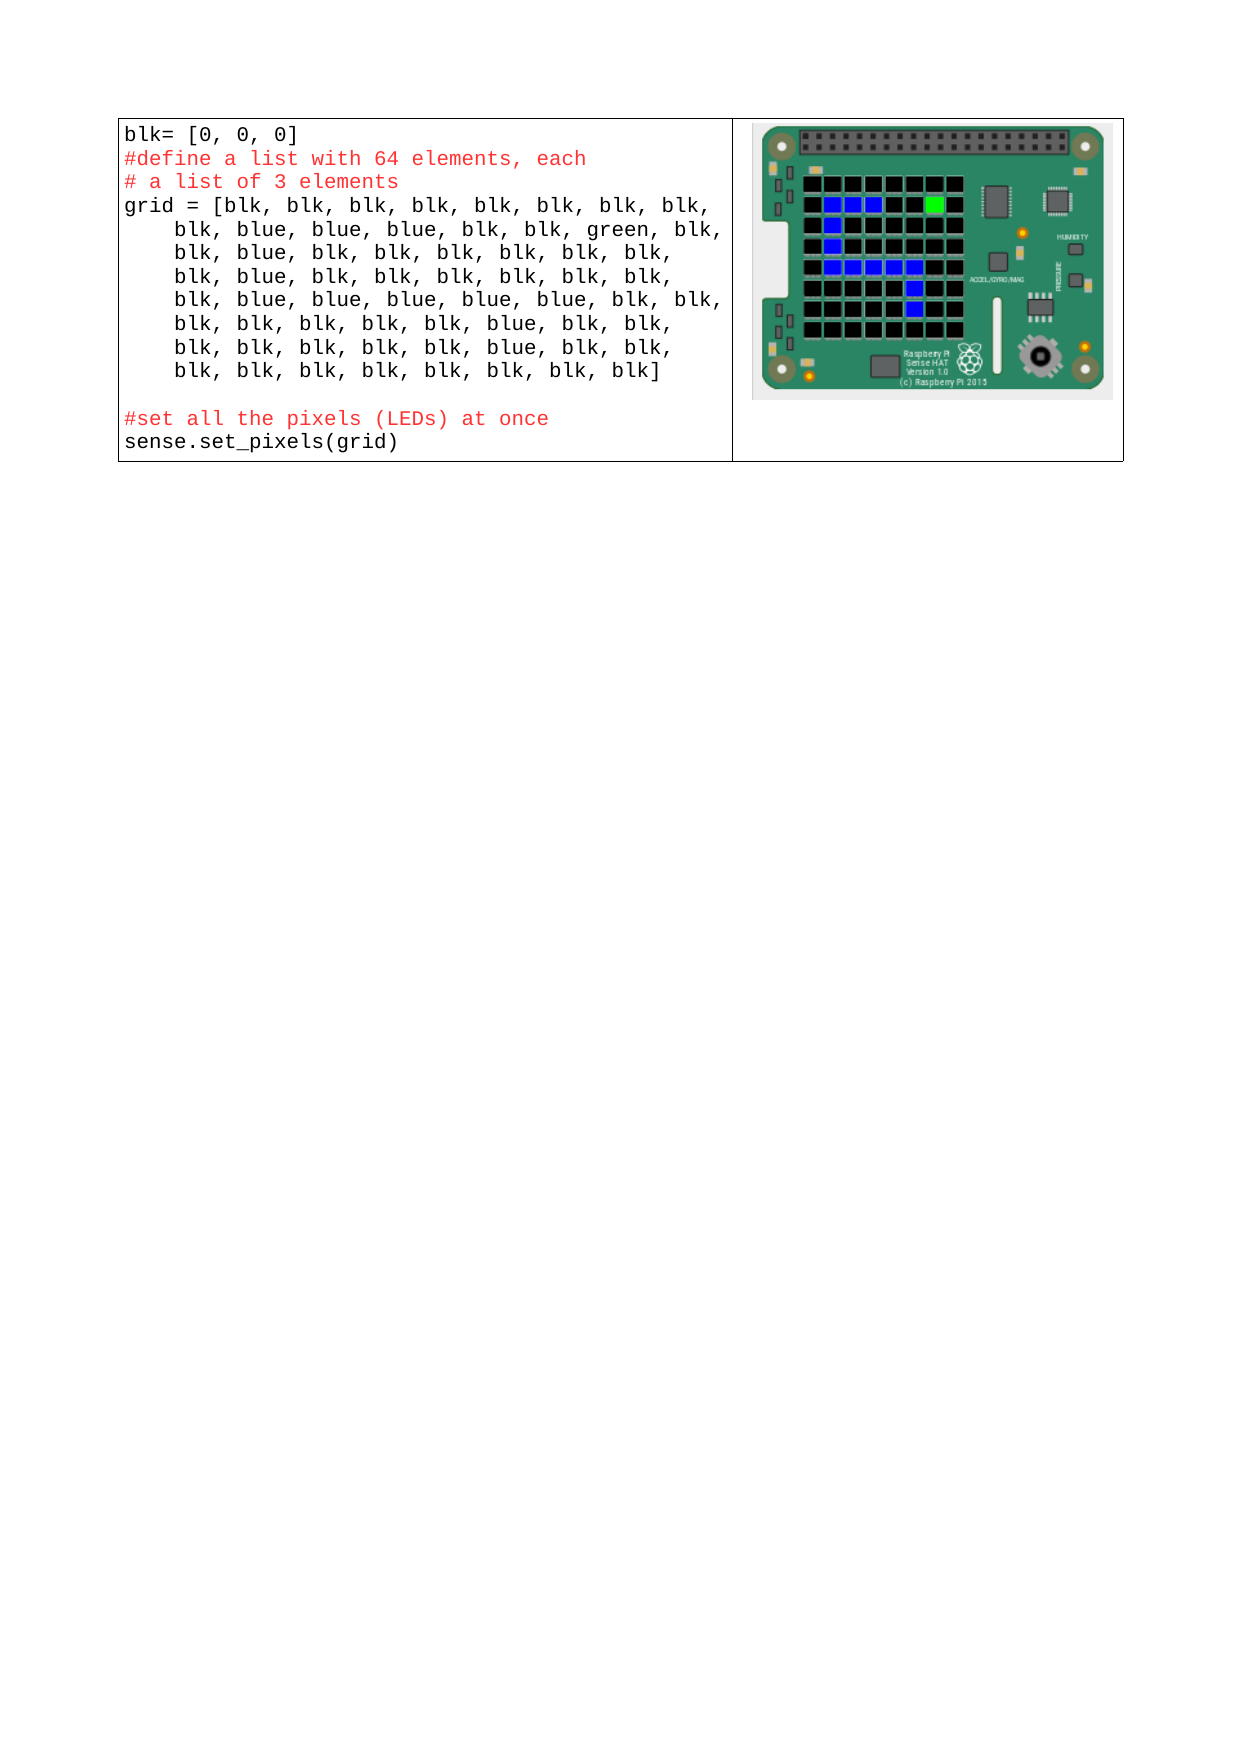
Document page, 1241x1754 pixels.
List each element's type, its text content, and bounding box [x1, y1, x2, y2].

table_cell blk= [0, 0, 0] #define a list with 64 elements, each # a list of 3 elements grid = [blk, blk, blk, blk, blk, blk, blk, blk, blk, blue, blue, blue, blk, blk, green, blk, blk, blue, blk, blk, blk, blk, blk, blk, blk, blue, blk, blk, blk, blk, blk, blk, blk, blue, blue, blue, blue, blue, blk, blk, blk, blk, blk, blk, blk, blue, blk, blk, blk, blk, blk, blk, blk, blue, blk, blk, blk, blk, blk, blk, blk, blk, blk, blk] #set all the pixels (LEDs) at once sense.set_pixels(grid) [119, 119, 732, 461]
table_cell [733, 119, 1123, 461]
